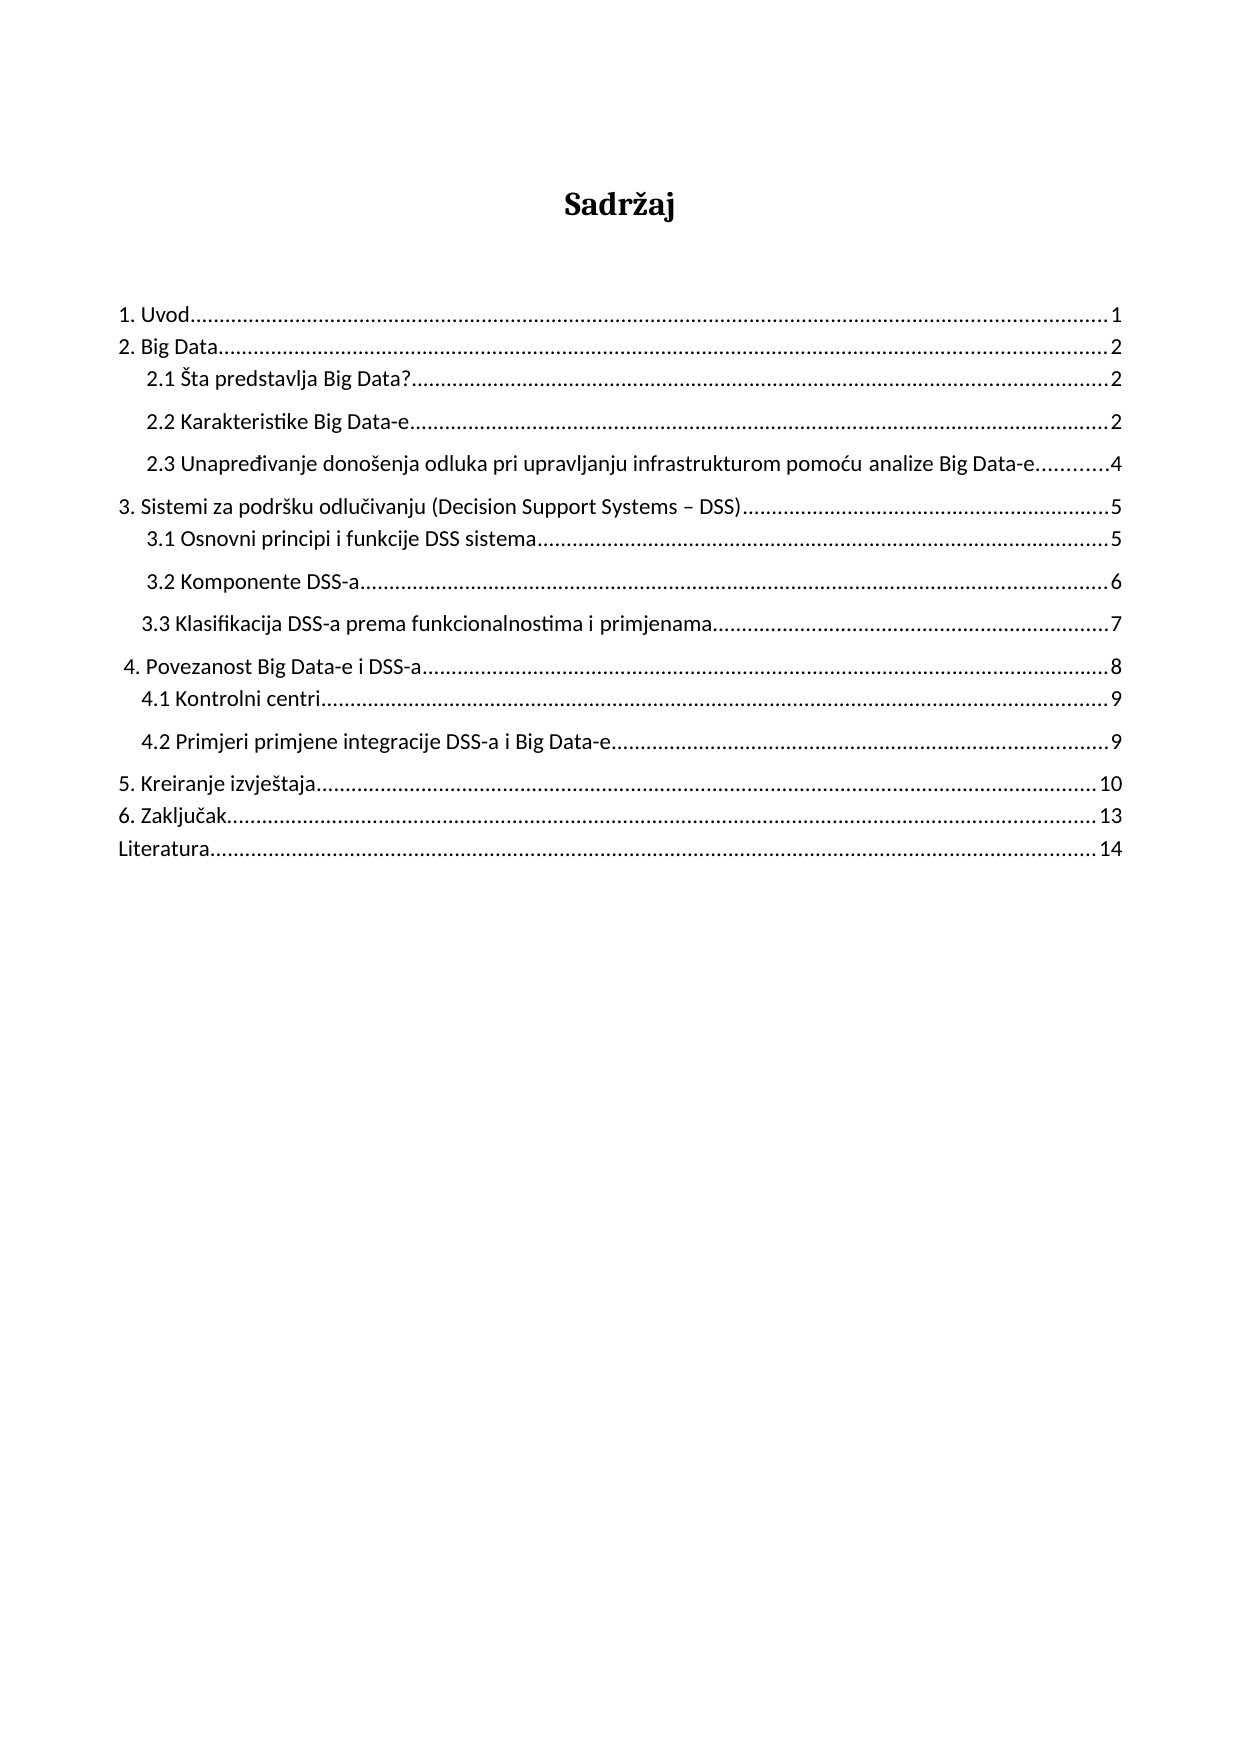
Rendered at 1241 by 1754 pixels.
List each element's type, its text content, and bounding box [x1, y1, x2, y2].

text 2.3 Unapređivanje donošenja odluka pri upravljanju infrastrukturom pomoću analize Big Data-e 4 [141, 449, 1122, 477]
text 3.3 Klasifikacija DSS-a prema funkcionalnostima i primjenama 7 [141, 609, 1122, 637]
text 3.2 Komponente DSS-a 6 [141, 567, 1122, 595]
text 3.1 Osnovni principi i funkcije DSS sistema 5 [141, 524, 1122, 552]
text Sadržaj [118, 185, 1122, 223]
text 5. Kreiranje izvještaja 10 [118, 769, 1122, 797]
text 6. Zaključak 13 [118, 802, 1122, 830]
text 4.1 Kontrolni centri 9 [141, 684, 1122, 712]
text 1. Uvod 1 [118, 300, 1122, 328]
text 2.1 Šta predstavlja Big Data? 2 [141, 364, 1122, 392]
text Literatura 14 [118, 834, 1122, 862]
text 3. Sistemi za podršku odlučivanju (Decision Support Systems – DSS) 5 [118, 492, 1122, 520]
text 2. Big Data 2 [118, 332, 1122, 360]
text 4. Povezanost Big Data-e i DSS-a 8 [118, 652, 1122, 680]
text 2.2 Karakteristike Big Data-e 2 [141, 407, 1122, 435]
text 4.2 Primjeri primjene integracije DSS-a i Big Data-e 9 [141, 727, 1122, 755]
